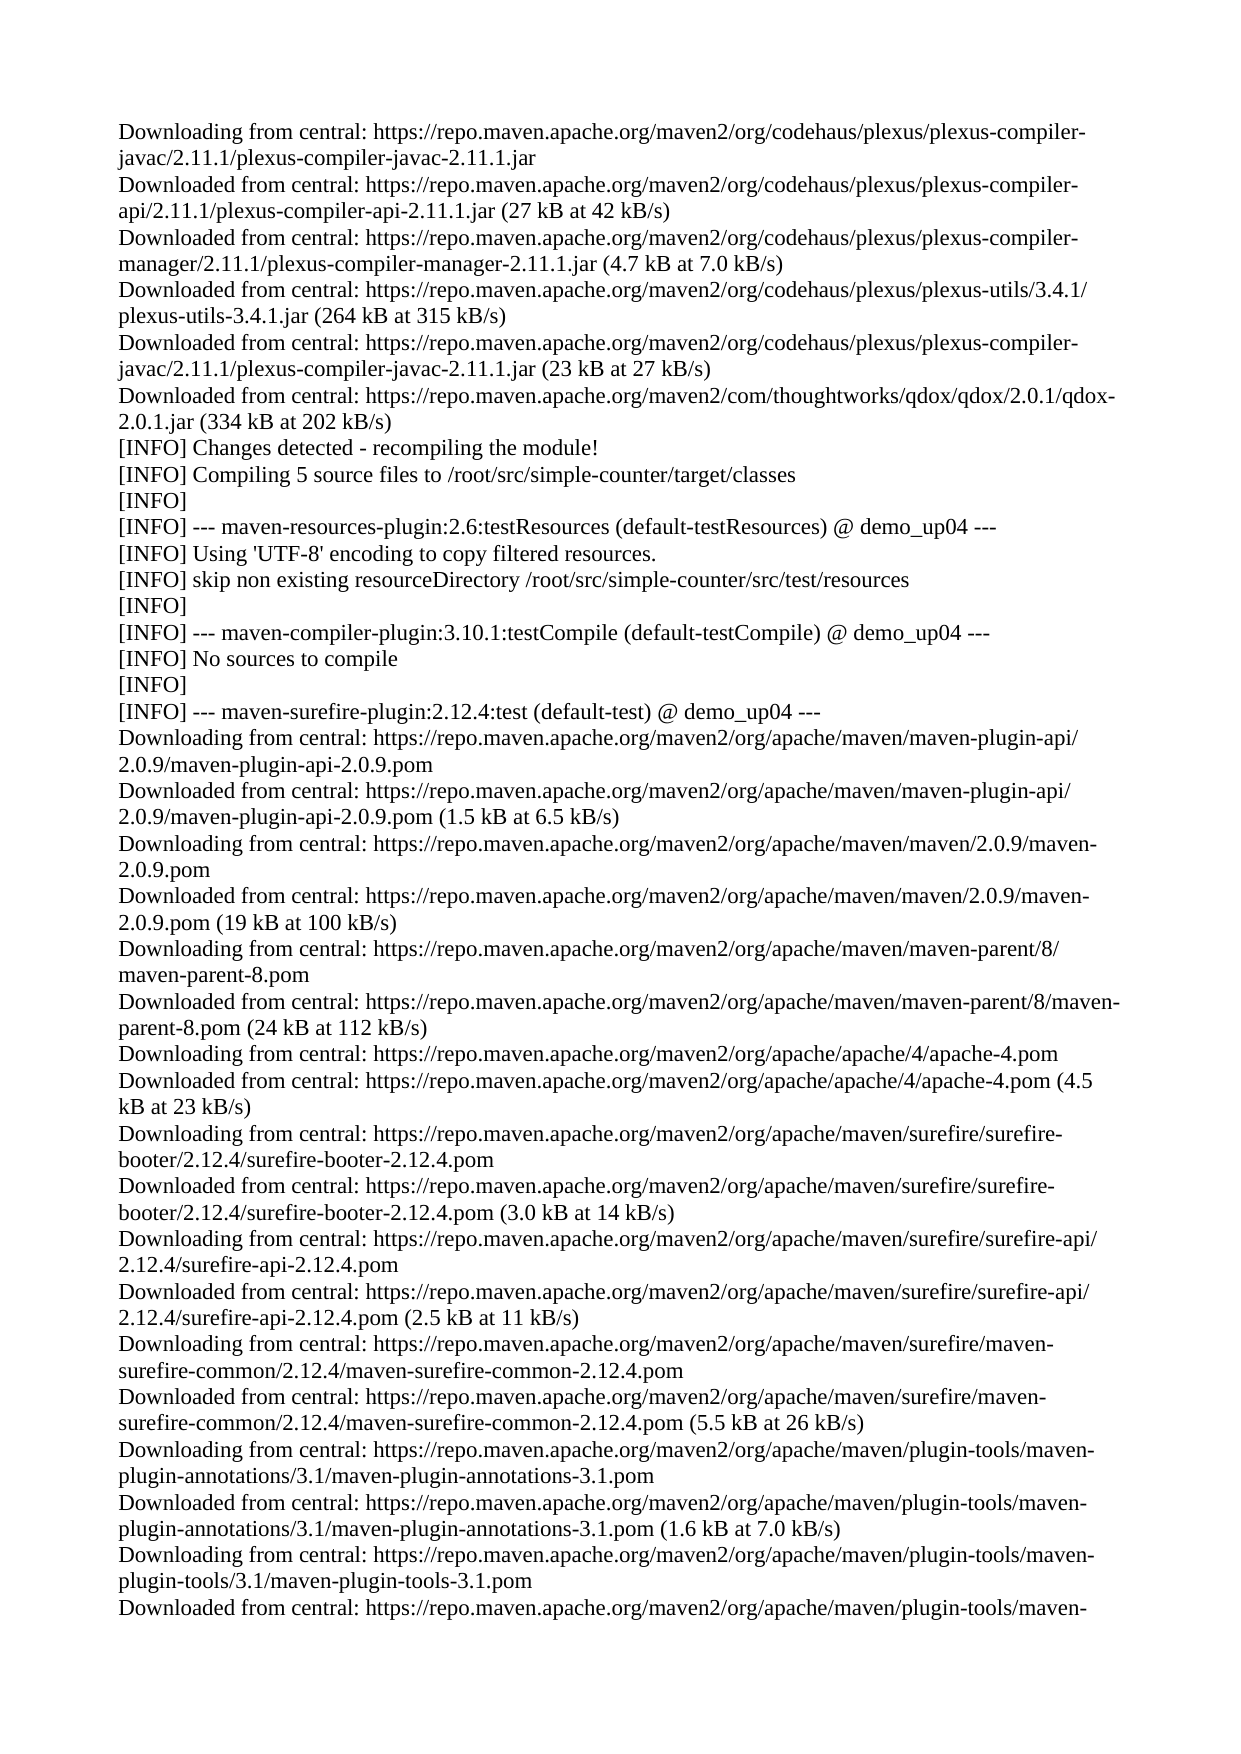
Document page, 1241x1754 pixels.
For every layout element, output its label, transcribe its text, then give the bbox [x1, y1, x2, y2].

text Downloaded from central: https://repo.maven.apache.org/maven2/org/codehaus/plexus/plexus-utils/3.4.1/plexus-utils-3.4.1.jar (264 kB at 315 kB/s) [118, 276, 1122, 329]
text Downloading from central: https://repo.maven.apache.org/maven2/org/apache/maven/maven/2.0.9/maven-2.0.9.pom [118, 830, 1122, 882]
text Downloaded from central: https://repo.maven.apache.org/maven2/com/thoughtworks/qdox/qdox/2.0.1/qdox-2.0.1.jar (334 kB at 202 kB/s) [118, 382, 1122, 434]
text [INFO] [118, 487, 1122, 513]
text Downloaded from central: https://repo.maven.apache.org/maven2/org/apache/maven/surefire/surefire-api/2.12.4/surefire-api-2.12.4.pom (2.5 kB at 11 kB/s) [118, 1278, 1122, 1330]
text Downloaded from central: https://repo.maven.apache.org/maven2/org/apache/maven/maven/2.0.9/maven-2.0.9.pom (19 kB at 100 kB/s) [118, 882, 1122, 935]
text Downloading from central: https://repo.maven.apache.org/maven2/org/apache/maven/maven-parent/8/maven-parent-8.pom [118, 935, 1122, 988]
text Downloading from central: https://repo.maven.apache.org/maven2/org/apache/maven/maven-plugin-api/2.0.9/maven-plugin-api-2.0.9.pom [118, 724, 1122, 777]
text Downloading from central: https://repo.maven.apache.org/maven2/org/apache/maven/surefire/maven-surefire-common/2.12.4/maven-surefire-common-2.12.4.pom [118, 1330, 1122, 1383]
text Downloaded from central: https://repo.maven.apache.org/maven2/org/codehaus/plexus/plexus-compiler-javac/2.11.1/plexus-compiler-javac-2.11.1.jar (23 kB at 27 kB/s) [118, 329, 1122, 382]
text Downloading from central: https://repo.maven.apache.org/maven2/org/apache/apache/4/apache-4.pom [118, 1041, 1122, 1067]
text [INFO] Compiling 5 source files to /root/src/simple-counter/target/classes [118, 461, 1122, 487]
text Downloaded from central: https://repo.maven.apache.org/maven2/org/apache/maven/maven-parent/8/maven-parent-8.pom (24 kB at 112 kB/s) [118, 988, 1122, 1041]
text Downloaded from central: https://repo.maven.apache.org/maven2/org/apache/maven/plugin-tools/maven-plugin-annotations/3.1/maven-plugin-annotations-3.1.pom (1.6 kB at 7.0 kB/s) [118, 1488, 1122, 1541]
text [INFO] --- maven-surefire-plugin:2.12.4:test (default-test) @ demo_up04 --- [118, 698, 1122, 724]
text [INFO] [118, 592, 1122, 619]
text Downloaded from central: https://repo.maven.apache.org/maven2/org/apache/maven/surefire/maven-surefire-common/2.12.4/maven-surefire-common-2.12.4.pom (5.5 kB at 26 kB/s) [118, 1383, 1122, 1436]
text [INFO] --- maven-compiler-plugin:3.10.1:testCompile (default-testCompile) @ demo_up04 --- [118, 619, 1122, 645]
text Downloaded from central: https://repo.maven.apache.org/maven2/org/apache/maven/surefire/surefire-booter/2.12.4/surefire-booter-2.12.4.pom (3.0 kB at 14 kB/s) [118, 1172, 1122, 1225]
text Downloaded from central: https://repo.maven.apache.org/maven2/org/codehaus/plexus/plexus-compiler-manager/2.11.1/plexus-compiler-manager-2.11.1.jar (4.7 kB at 7.0 kB/s) [118, 223, 1122, 276]
text [INFO] Changes detected - recompiling the module! [118, 434, 1122, 461]
text Downloading from central: https://repo.maven.apache.org/maven2/org/apache/maven/plugin-tools/maven-plugin-annotations/3.1/maven-plugin-annotations-3.1.pom [118, 1436, 1122, 1488]
text Downloaded from central: https://repo.maven.apache.org/maven2/org/apache/apache/4/apache-4.pom (4.5 kB at 23 kB/s) [118, 1067, 1122, 1119]
text Downloaded from central: https://repo.maven.apache.org/maven2/org/codehaus/plexus/plexus-compiler-api/2.11.1/plexus-compiler-api-2.11.1.jar (27 kB at 42 kB/s) [118, 171, 1122, 223]
text [INFO] --- maven-resources-plugin:2.6:testResources (default-testResources) @ demo_up04 --- [118, 513, 1122, 540]
text Downloading from central: https://repo.maven.apache.org/maven2/org/apache/maven/surefire/surefire-api/2.12.4/surefire-api-2.12.4.pom [118, 1225, 1122, 1278]
text Downloaded from central: https://repo.maven.apache.org/maven2/org/apache/maven/maven-plugin-api/2.0.9/maven-plugin-api-2.0.9.pom (1.5 kB at 6.5 kB/s) [118, 777, 1122, 830]
text [INFO] Using 'UTF-8' encoding to copy filtered resources. [118, 540, 1122, 566]
text [INFO] No sources to compile [118, 645, 1122, 672]
text Downloading from central: https://repo.maven.apache.org/maven2/org/codehaus/plexus/plexus-compiler-javac/2.11.1/plexus-compiler-javac-2.11.1.jar [118, 118, 1122, 171]
text [INFO] [118, 672, 1122, 698]
text Downloaded from central: https://repo.maven.apache.org/maven2/org/apache/maven/plugin-tools/maven- [118, 1594, 1122, 1620]
text Downloading from central: https://repo.maven.apache.org/maven2/org/apache/maven/surefire/surefire-booter/2.12.4/surefire-booter-2.12.4.pom [118, 1119, 1122, 1172]
text [INFO] skip non existing resourceDirectory /root/src/simple-counter/src/test/resources [118, 566, 1122, 592]
text Downloading from central: https://repo.maven.apache.org/maven2/org/apache/maven/plugin-tools/maven-plugin-tools/3.1/maven-plugin-tools-3.1.pom [118, 1541, 1122, 1594]
